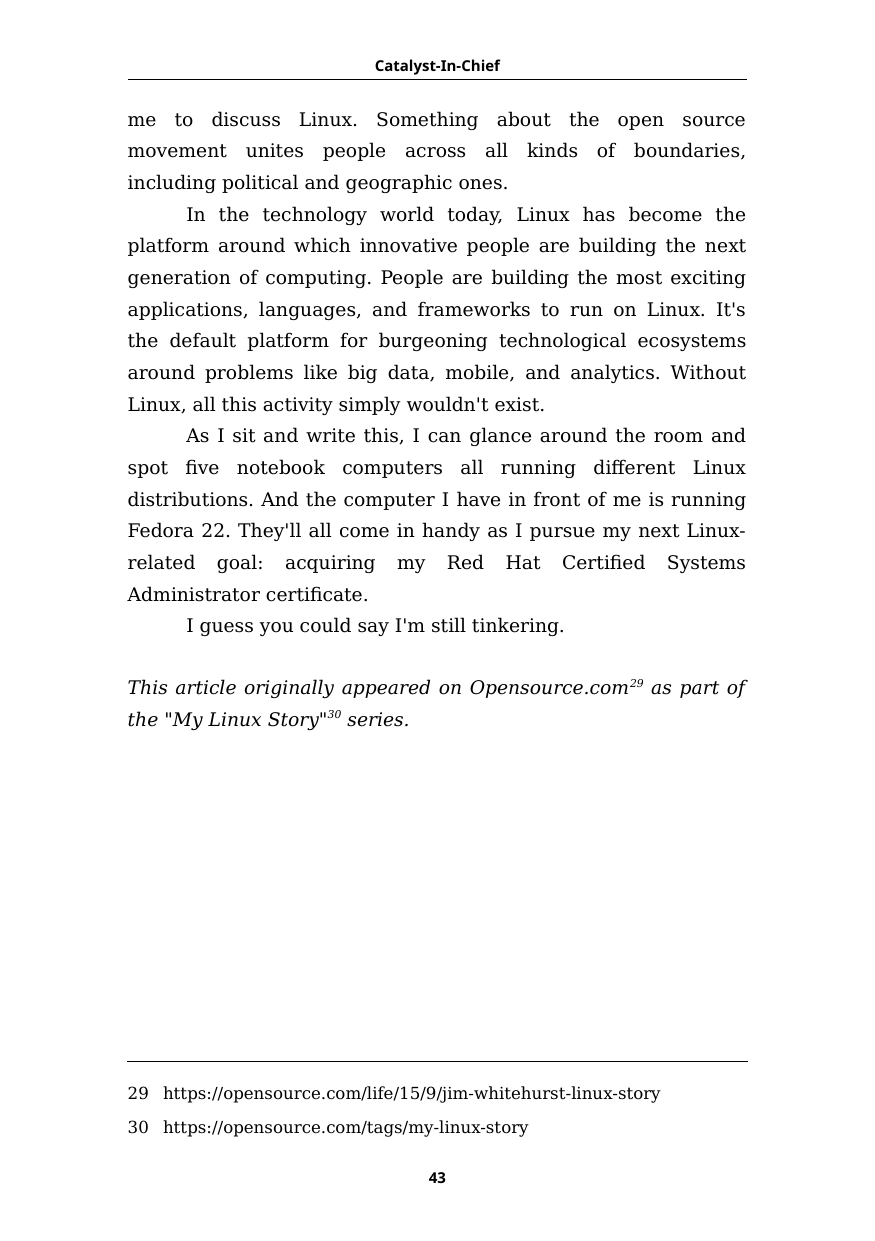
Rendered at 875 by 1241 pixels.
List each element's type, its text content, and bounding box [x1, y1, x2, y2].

text https://opensource.com/tags/my-linux-story [127, 1118, 747, 1138]
text I guess you could say I'm still tinkering. [127, 615, 747, 637]
text me to discuss Linux. Something about the open source movement unites people across all kinds of boundaries, including political and geographic ones. [127, 109, 747, 194]
text https://opensource.com/life/15/9/jim-whitehurst-linux-story [127, 1084, 747, 1103]
text As I sit and write this, I can glance around the room and spot five notebook computers all running different Linux distributions. And the computer I have in front of me is running Fedora 22. They'll all come in handy as I pursue my next Linux-related goal: acquiring my Red Hat Certified Systems Administrator certificate. [127, 425, 747, 606]
text In the technology world today, Linux has become the platform around which innovative people are building the next generation of computing. People are building the most exciting applications, languages, and frameworks to run on Linux. It's the default platform for burgeoning technological ecosystems around problems like big data, mobile, and analytics. Without Linux, all this activity simply wouldn't exist. [127, 204, 747, 416]
text This article originally appeared on Opensource.com as part of the "My Linux Story" series. [127, 677, 747, 731]
